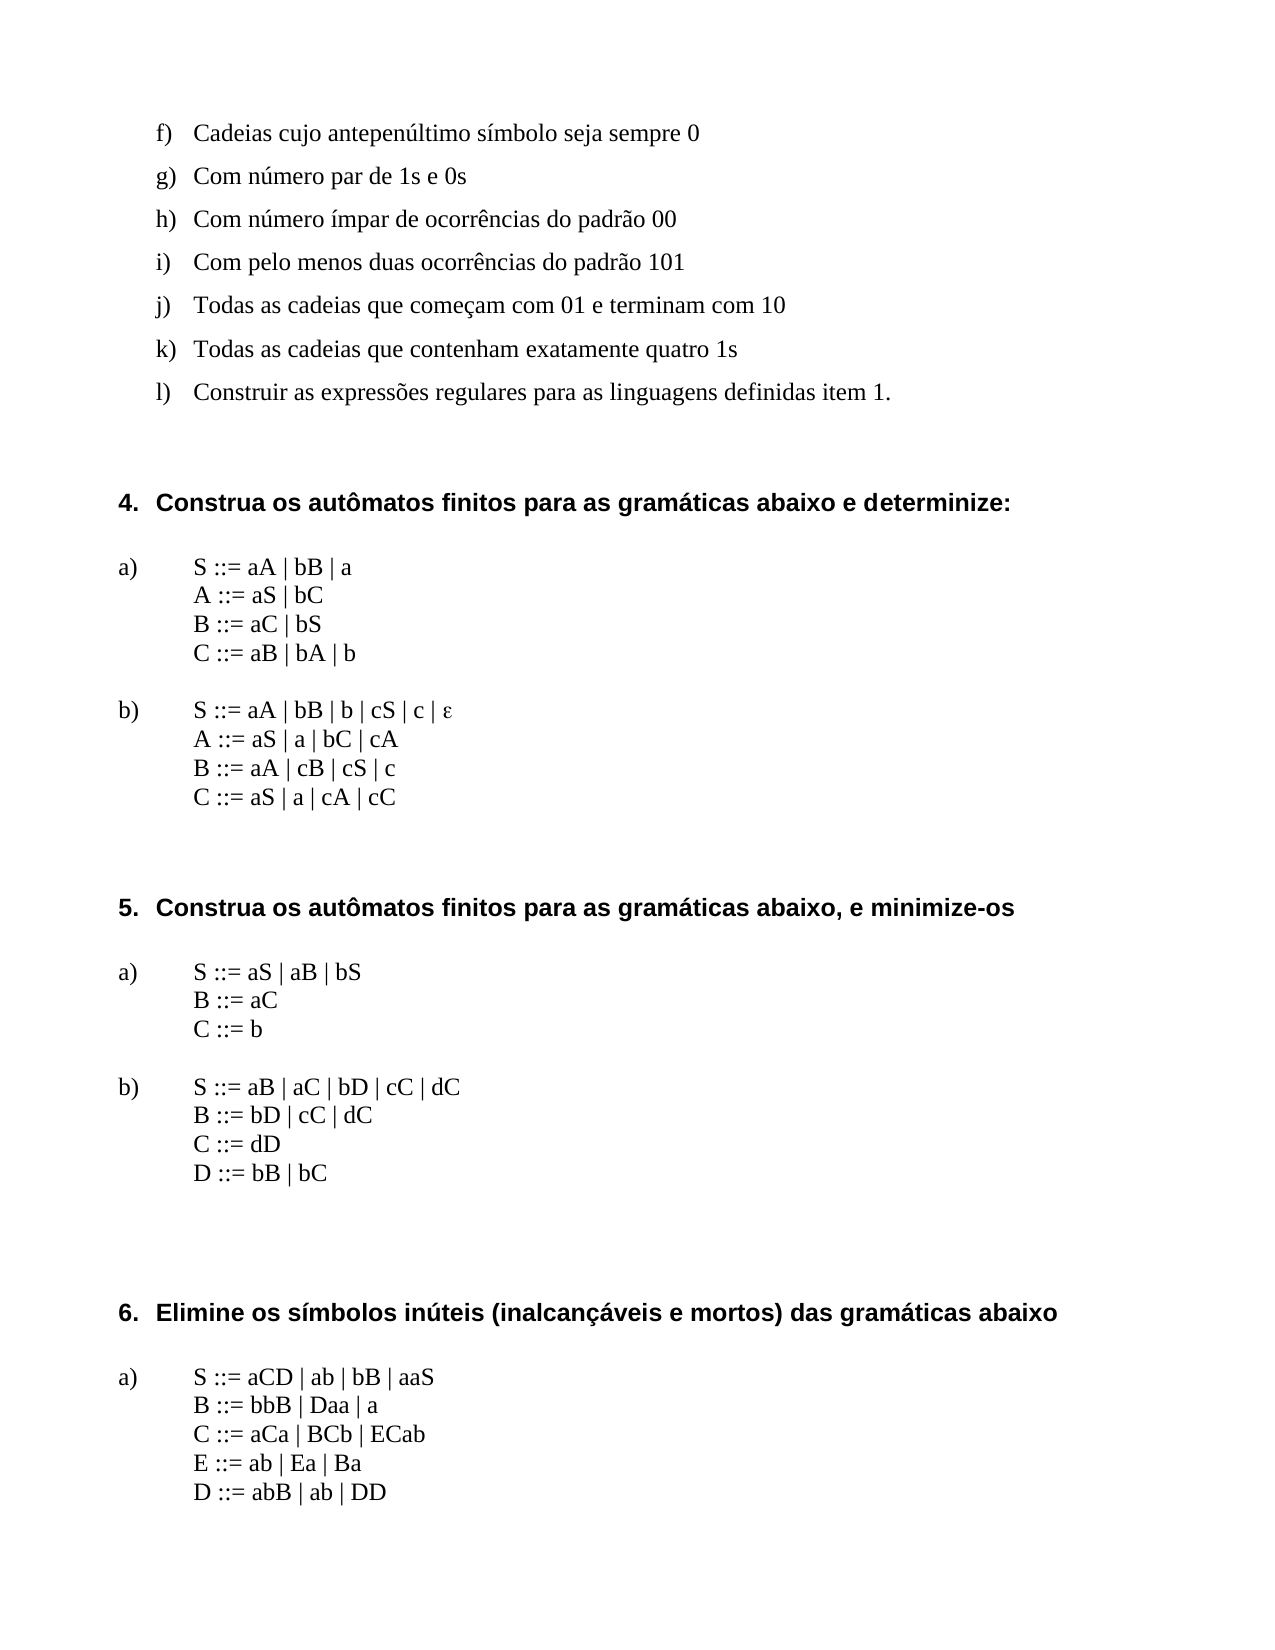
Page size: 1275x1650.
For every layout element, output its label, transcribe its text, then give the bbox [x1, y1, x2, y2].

list Com número par de 1s e 0s [156, 161, 1186, 190]
list S ::= aS | aB | bS B ::= aC C ::= b [118, 957, 1186, 1043]
list Com número ímpar de ocorrências do padrão 00 [156, 204, 1186, 233]
list Todas as cadeias que contenham exatamente quatro 1s [156, 334, 1186, 362]
list Construa os autômatos finitos para as gramáticas abaixo e determinize: [118, 488, 1186, 517]
list Cadeias cujo antepenúltimo símbolo seja sempre 0 [156, 118, 1186, 147]
text E ::= ab | Ea | Ba [118, 1448, 1186, 1477]
text C ::= aB | bA | b [118, 638, 1186, 667]
text a) S ::= aA | bB | a [118, 552, 1186, 581]
text A ::= aS | a | bC | cA [118, 724, 1186, 753]
list Construa os autômatos finitos para as gramáticas abaixo, e minimize-os [118, 893, 1186, 922]
text b) S ::= aB | aC | bD | cC | dC B ::= bD | cC | dC C ::= dD [118, 1072, 1186, 1158]
text a) S ::= aCD | ab | bB | aaS [118, 1362, 1186, 1391]
list Todas as cadeias que começam com 01 e terminam com 10 [156, 291, 1186, 319]
text A ::= aS | bC [118, 581, 1186, 609]
list Com pelo menos duas ocorrências do padrão 101 [156, 247, 1186, 276]
list Elimine os símbolos inúteis (inalcançáveis e mortos) das gramáticas abaixo [118, 1298, 1186, 1327]
list Construir as expressões regulares para as linguagens definidas item 1. [156, 377, 1186, 406]
text B ::= aC | bS [118, 609, 1186, 638]
text b) S ::= aA | bB | b | cS | c |  [118, 696, 1186, 724]
text D ::= abB | ab | DD [118, 1477, 1186, 1506]
text D ::= bB | bC [118, 1158, 1186, 1187]
text B ::= aA | cB | cS | c [118, 753, 1186, 782]
text B ::= bbB | Daa | a [118, 1391, 1186, 1419]
text C ::= aS | a | cA | cC [118, 782, 1186, 811]
text C ::= aCa | BCb | ECab [118, 1419, 1186, 1448]
